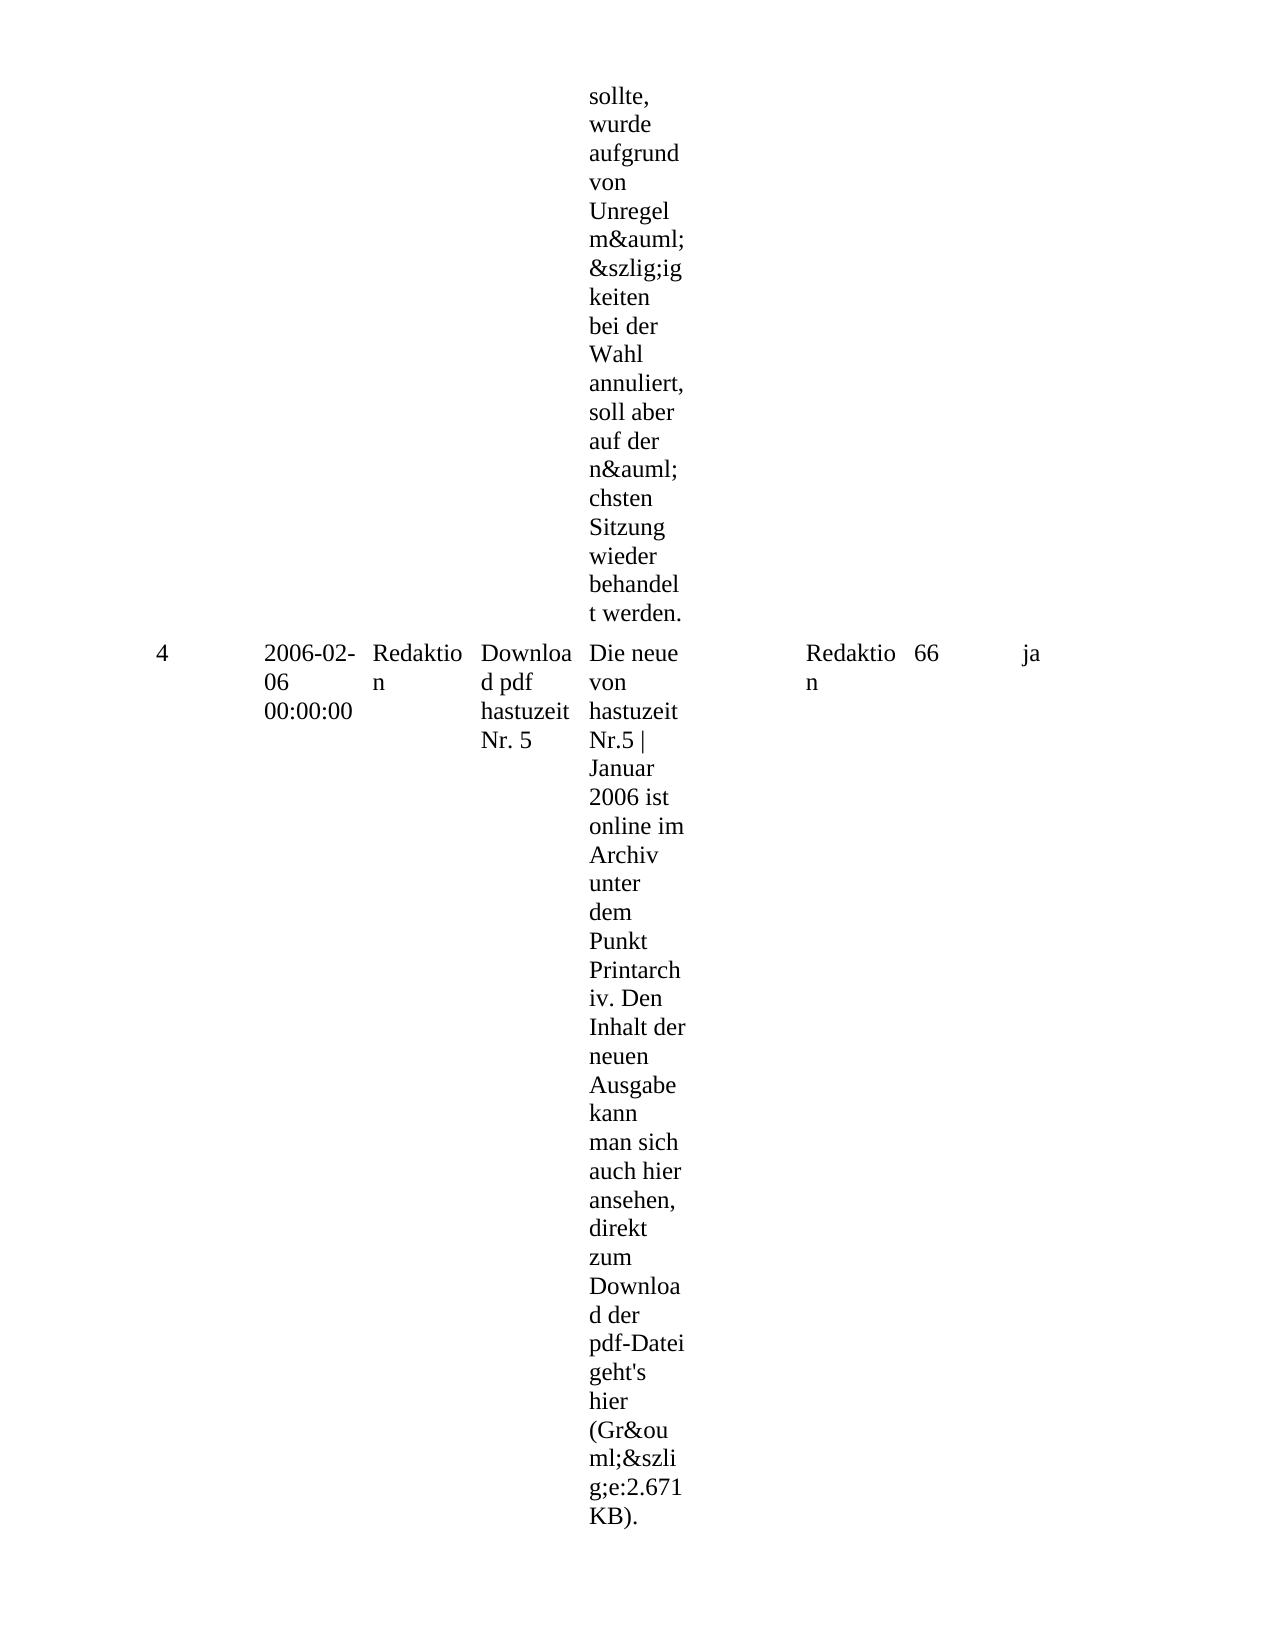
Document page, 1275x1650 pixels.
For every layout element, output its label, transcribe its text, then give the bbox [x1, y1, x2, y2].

table_cell [150, 75, 258, 633]
table_cell [908, 75, 1017, 633]
table_cell [692, 75, 800, 633]
table_cell 4 [150, 633, 258, 1535]
table_cell Redaktion [367, 633, 475, 1535]
table_cell Redaktion [800, 633, 908, 1535]
table_cell [258, 75, 367, 633]
table_cell 66 [908, 633, 1017, 1535]
table_cell sollte, wurde aufgrund von Unregelm&auml;&szlig;igkeiten bei der Wahl annuliert, soll aber auf der n&auml;chsten Sitzung wieder behandelt werden. [583, 75, 692, 633]
table_cell Die neue von hastuzeit Nr.5 | Januar 2006 ist online im Archiv unter dem Punkt Printarchiv. Den Inhalt der neuen Ausgabe kann man sich auch hier ansehen, direkt zum Download der pdf-Datei geht's hier (Gr&ouml;&szlig;e:2.671 KB). [583, 633, 692, 1535]
table_cell [1017, 75, 1125, 633]
table_cell [475, 75, 583, 633]
table_cell [692, 633, 800, 1535]
table_cell Download pdf hastuzeit Nr. 5 [475, 633, 583, 1535]
table_cell ja [1017, 633, 1125, 1535]
table_cell 2006-02-06 00:00:00 [258, 633, 367, 1535]
table_cell [367, 75, 475, 633]
table_cell [800, 75, 908, 633]
